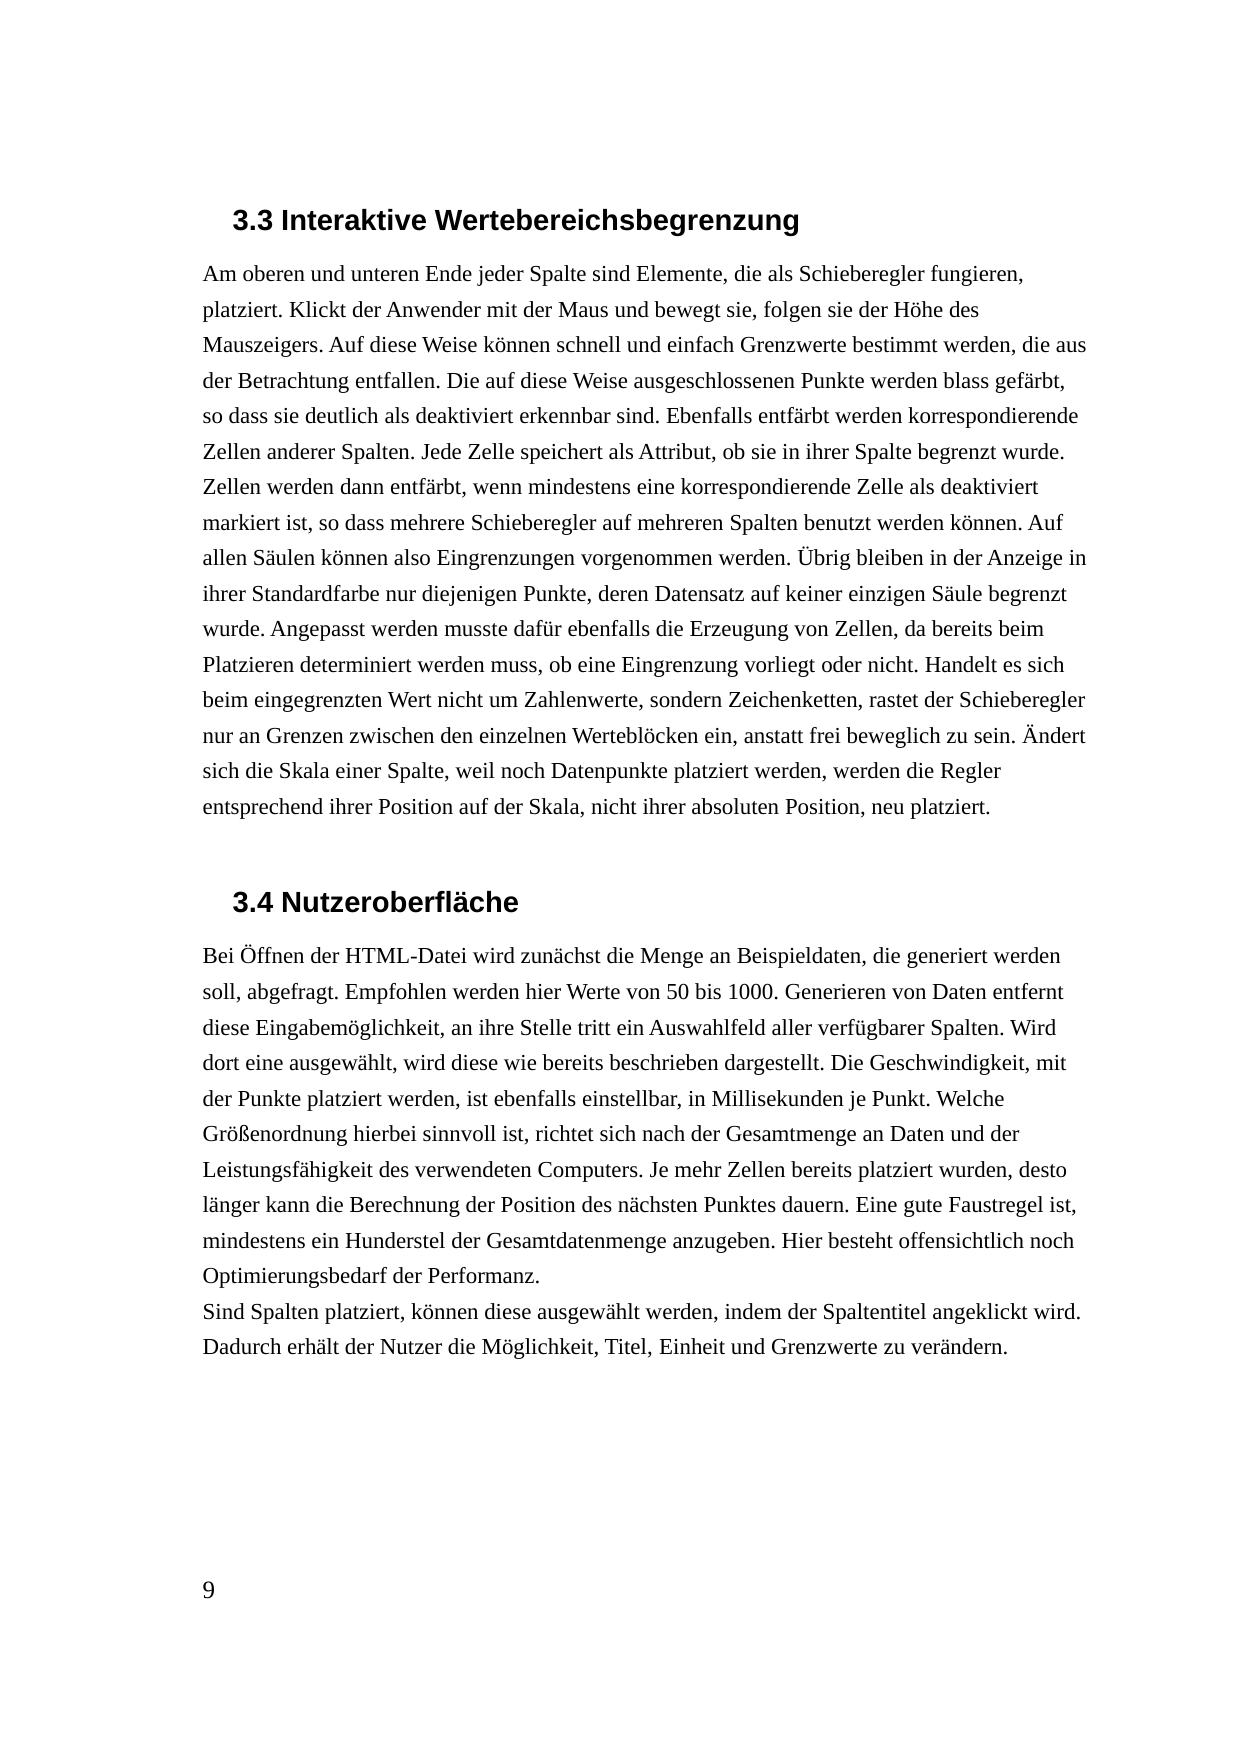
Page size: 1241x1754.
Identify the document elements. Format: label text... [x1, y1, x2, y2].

text Bei Öffnen der HTML-Datei wird zunächst die Menge an Beispieldaten, die generiert werden soll, abgefragt. Empfohlen werden hier Werte von 50 bis 1000. Generieren von Daten entfernt diese Eingabemöglichkeit, an ihre Stelle tritt ein Auswahlfeld aller verfügbarer Spalten. Wird dort eine ausgewählt, wird diese wie bereits beschrieben dargestellt. Die Geschwindigkeit, mit der Punkte platziert werden, ist ebenfalls einstellbar, in Millisekunden je Punkt. Welche Größenordnung hierbei sinnvoll ist, richtet sich nach der Gesamtmenge an Daten und der Leistungsfähigkeit des verwendeten Computers. Je mehr Zellen bereits platziert wurden, desto länger kann die Berechnung der Position des nächsten Punktes dauern. Eine gute Faustregel ist, mindestens ein Hunderstel der Gesamtdatenmenge anzugeben. Hier besteht offensichtlich noch Optimierungsbedarf der Performanz. [202, 943, 1091, 1289]
text Sind Spalten platziert, können diese ausgewählt werden, indem der Spaltentitel angeklickt wird. Dadurch erhält der Nutzer die Möglichkeit, Titel, Einheit und Grenzwerte zu verändern. [202, 1298, 1091, 1360]
text Am oberen und unteren Ende jeder Spalte sind Elemente, die als Schieberegler fungieren, platziert. Klickt der Anwender mit der Maus und bewegt sie, folgen sie der Höhe des Mauszeigers. Auf diese Weise können schnell und einfach Grenzwerte bestimmt werden, die aus der Betrachtung entfallen. Die auf diese Weise ausgeschlossenen Punkte werden blass gefärbt, so dass sie deutlich als deaktiviert erkennbar sind. Ebenfalls entfärbt werden korrespondierende Zellen anderer Spalten. Jede Zelle speichert als Attribut, ob sie in ihrer Spalte begrenzt wurde. Zellen werden dann entfärbt, wenn mindestens eine korrespondierende Zelle als deaktiviert markiert ist, so dass mehrere Schieberegler auf mehreren Spalten benutzt werden können. Auf allen Säulen können also Eingrenzungen vorgenommen werden. Übrig bleiben in der Anzeige in ihrer Standardfarbe nur diejenigen Punkte, deren Datensatz auf keiner einzigen Säule begrenzt wurde. Angepasst werden musste dafür ebenfalls die Erzeugung von Zellen, da bereits beim Platzieren determiniert werden muss, ob eine Eingrenzung vorliegt oder nicht. Handelt es sich beim eingegrenzten Wert nicht um Zahlenwerte, sondern Zeichenketten, rastet der Schieberegler nur an Grenzen zwischen den einzelnen Werteblöcken ein, anstatt frei beweglich zu sein. Ändert sich die Skala einer Spalte, weil noch Datenpunkte platziert werden, werden die Regler entsprechend ihrer Position auf der Skala, nicht ihrer absoluten Position, neu platziert. [202, 260, 1091, 819]
subtitle 3.4 Nutzeroberfläche [232, 885, 1091, 918]
subtitle 3.3 Interaktive Wertebereichsbegrenzung [232, 202, 1091, 236]
